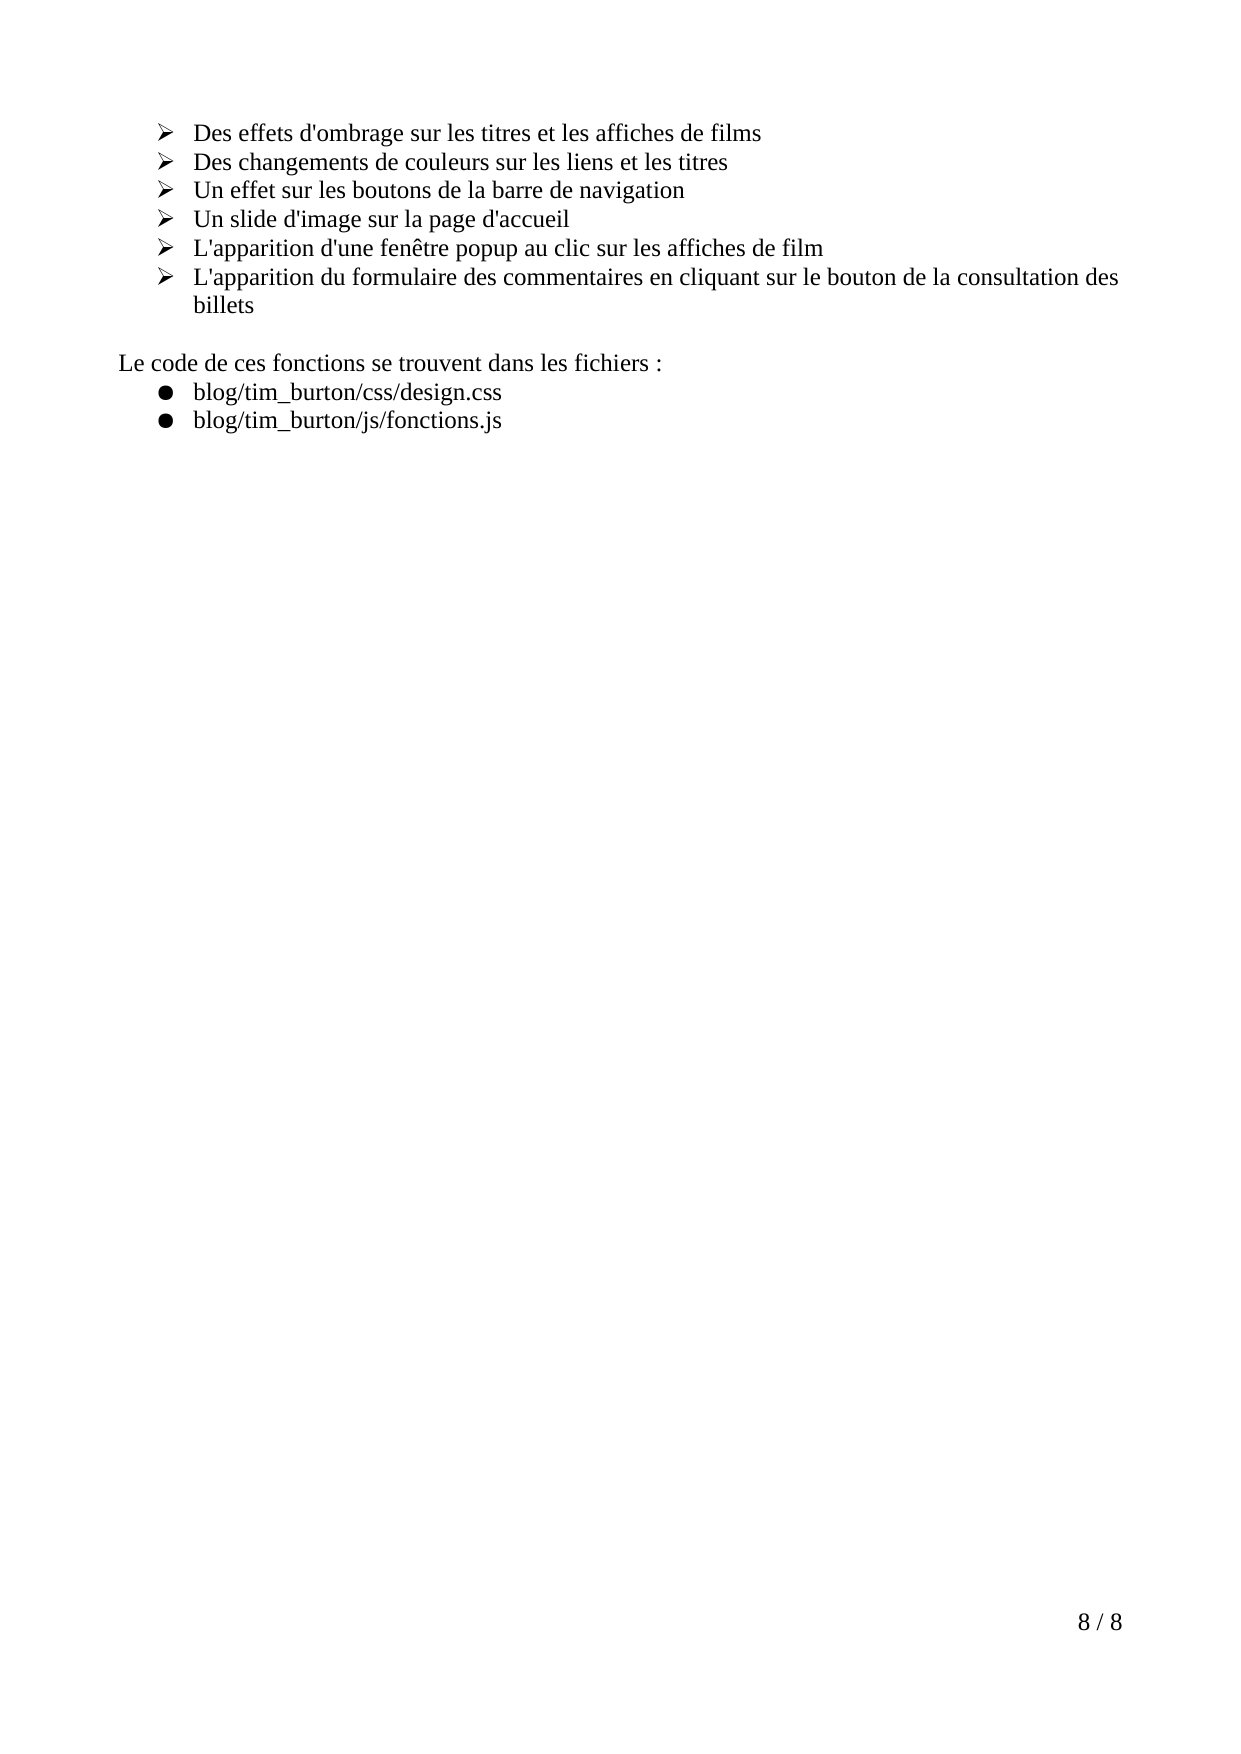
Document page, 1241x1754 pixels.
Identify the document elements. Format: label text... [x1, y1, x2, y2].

list L'apparition d'une fenêtre popup au clic sur les affiches de film [156, 233, 1122, 262]
list Un effet sur les boutons de la barre de navigation [156, 176, 1122, 204]
list Un slide d'image sur la page d'accueil [156, 204, 1122, 233]
list Des effets d'ombrage sur les titres et les affiches de films [156, 118, 1122, 147]
text Le code de ces fonctions se trouvent dans les fichiers : [118, 348, 1122, 377]
list blog/tim_burton/css/design.css [156, 377, 1122, 406]
list blog/tim_burton/js/fonctions.js [156, 406, 1122, 434]
list L'apparition du formulaire des commentaires en cliquant sur le bouton de la consultation des billets [156, 262, 1122, 319]
list Des changements de couleurs sur les liens et les titres [156, 147, 1122, 176]
